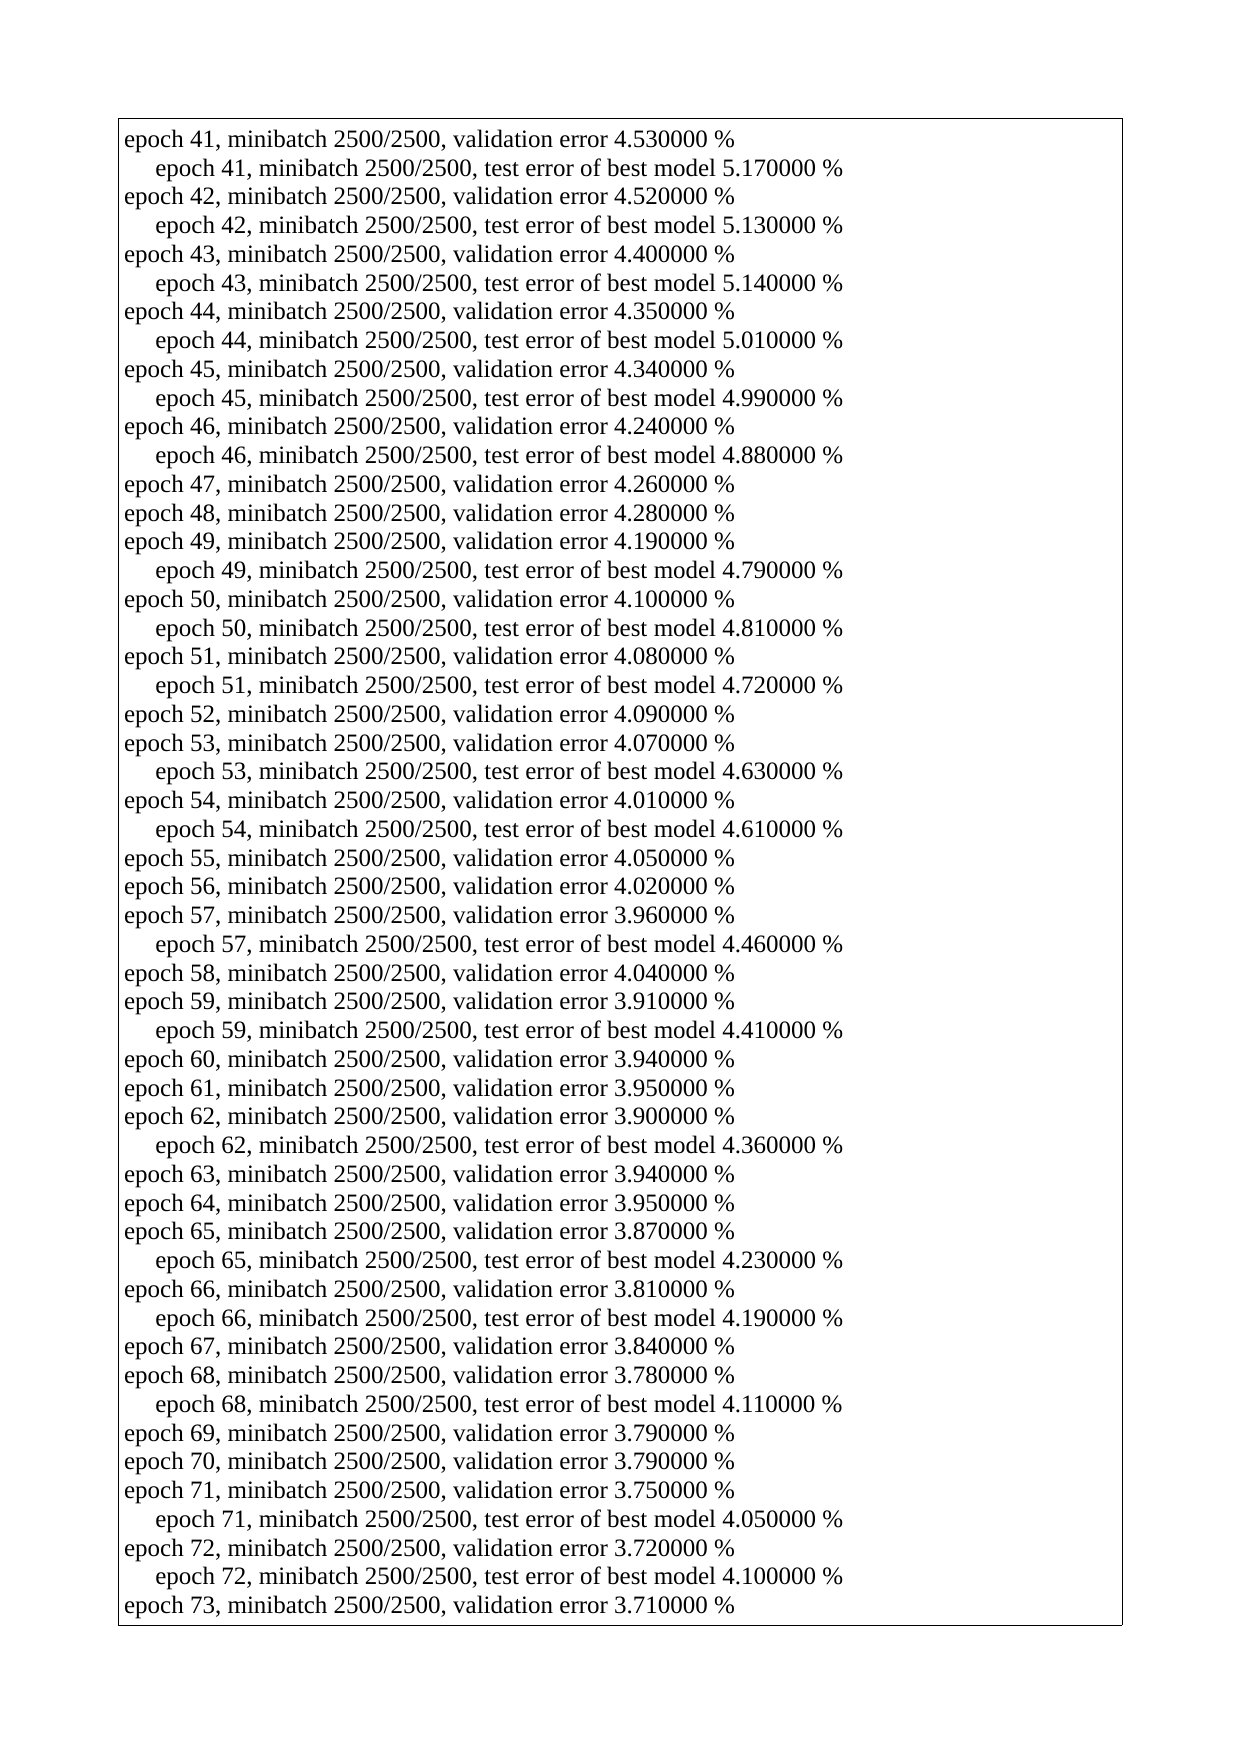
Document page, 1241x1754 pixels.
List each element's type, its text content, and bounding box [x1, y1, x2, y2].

table_cell epoch 41, minibatch 2500/2500, validation error 4.530000 % epoch 41, minibatch 2500/2500, test error of best model 5.170000 % epoch 42, minibatch 2500/2500, validation error 4.520000 % epoch 42, minibatch 2500/2500, test error of best model 5.130000 % epoch 43, minibatch 2500/2500, validation error 4.400000 % epoch 43, minibatch 2500/2500, test error of best model 5.140000 % epoch 44, minibatch 2500/2500, validation error 4.350000 % epoch 44, minibatch 2500/2500, test error of best model 5.010000 % epoch 45, minibatch 2500/2500, validation error 4.340000 % epoch 45, minibatch 2500/2500, test error of best model 4.990000 % epoch 46, minibatch 2500/2500, validation error 4.240000 % epoch 46, minibatch 2500/2500, test error of best model 4.880000 % epoch 47, minibatch 2500/2500, validation error 4.260000 % epoch 48, minibatch 2500/2500, validation error 4.280000 % epoch 49, minibatch 2500/2500, validation error 4.190000 % epoch 49, minibatch 2500/2500, test error of best model 4.790000 % epoch 50, minibatch 2500/2500, validation error 4.100000 % epoch 50, minibatch 2500/2500, test error of best model 4.810000 % epoch 51, minibatch 2500/2500, validation error 4.080000 % epoch 51, minibatch 2500/2500, test error of best model 4.720000 % epoch 52, minibatch 2500/2500, validation error 4.090000 % epoch 53, minibatch 2500/2500, validation error 4.070000 % epoch 53, minibatch 2500/2500, test error of best model 4.630000 % epoch 54, minibatch 2500/2500, validation error 4.010000 % epoch 54, minibatch 2500/2500, test error of best model 4.610000 % epoch 55, minibatch 2500/2500, validation error 4.050000 % epoch 56, minibatch 2500/2500, validation error 4.020000 % epoch 57, minibatch 2500/2500, validation error 3.960000 % epoch 57, minibatch 2500/2500, test error of best model 4.460000 % epoch 58, minibatch 2500/2500, validation error 4.040000 % epoch 59, minibatch 2500/2500, validation error 3.910000 % epoch 59, minibatch 2500/2500, test error of best model 4.410000 % epoch 60, minibatch 2500/2500, validation error 3.940000 % epoch 61, minibatch 2500/2500, validation error 3.950000 % epoch 62, minibatch 2500/2500, validation error 3.900000 % epoch 62, minibatch 2500/2500, test error of best model 4.360000 % epoch 63, minibatch 2500/2500, validation error 3.940000 % epoch 64, minibatch 2500/2500, validation error 3.950000 % epoch 65, minibatch 2500/2500, validation error 3.870000 % epoch 65, minibatch 2500/2500, test error of best model 4.230000 % epoch 66, minibatch 2500/2500, validation error 3.810000 % epoch 66, minibatch 2500/2500, test error of best model 4.190000 % epoch 67, minibatch 2500/2500, validation error 3.840000 % epoch 68, minibatch 2500/2500, validation error 3.780000 % epoch 68, minibatch 2500/2500, test error of best model 4.110000 % epoch 69, minibatch 2500/2500, validation error 3.790000 % epoch 70, minibatch 2500/2500, validation error 3.790000 % epoch 71, minibatch 2500/2500, validation error 3.750000 % epoch 71, minibatch 2500/2500, test error of best model 4.050000 % epoch 72, minibatch 2500/2500, validation error 3.720000 % epoch 72, minibatch 2500/2500, test error of best model 4.100000 % epoch 73, minibatch 2500/2500, validation error 3.710000 % [119, 119, 1122, 1625]
